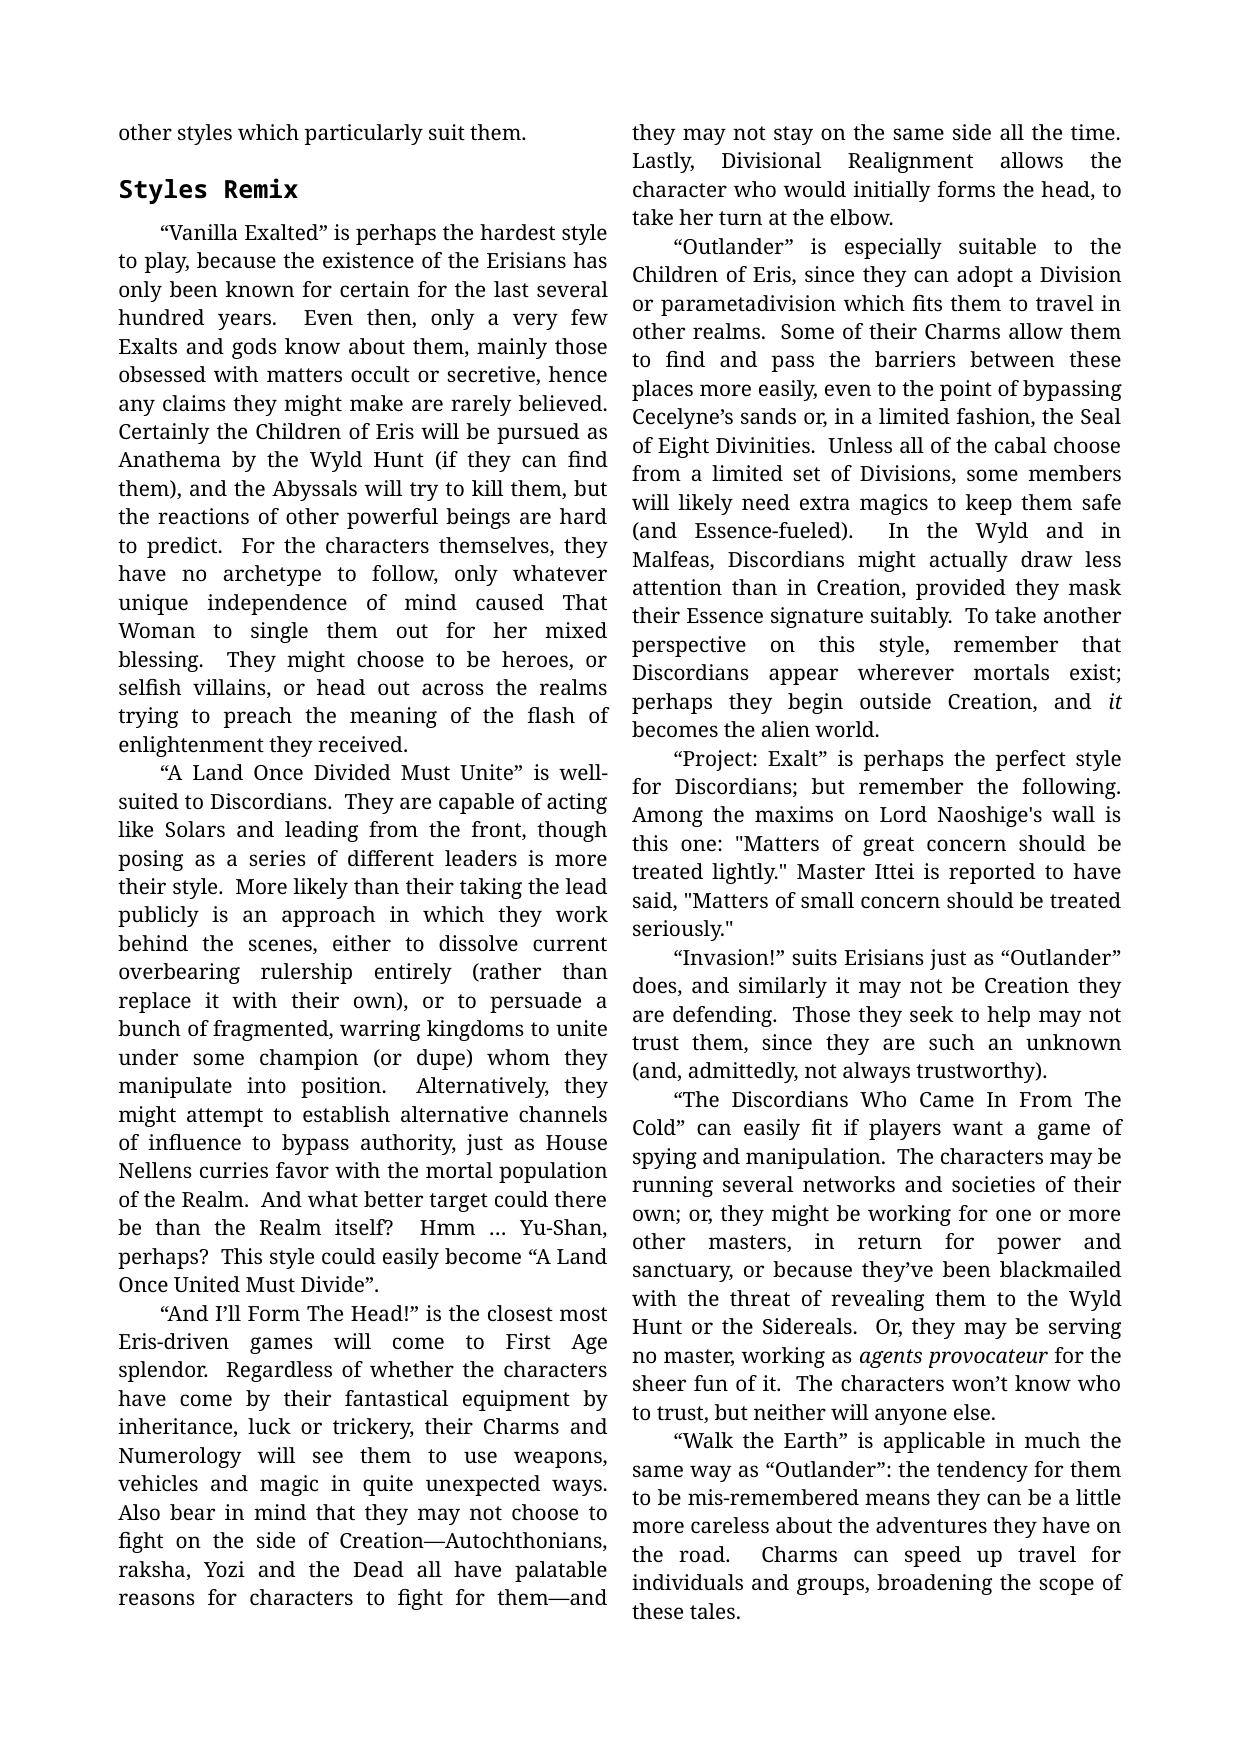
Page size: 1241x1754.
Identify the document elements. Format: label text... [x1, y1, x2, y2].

text “A Land Once Divided Must Unite” is well-suited to Discordians. They are capable of acting like Solars and leading from the front, though posing as a series of different leaders is more their style. More likely than their taking the lead publicly is an approach in which they work behind the scenes, either to dissolve current overbearing rulership entirely (rather than replace it with their own), or to persuade a bunch of fragmented, warring kingdoms to unite under some champion (or dupe) whom they manipulate into position. Alternatively, they might attempt to establish alternative channels of influence to bypass authority, just as House Nellens curries favor with the mortal population of the Realm. And what better target could there be than the Realm itself? Hmm … Yu-Shan, perhaps? This style could easily become “A Land Once United Must Divide”. [118, 758, 608, 1299]
text “Walk the Earth” is applicable in much the same way as “Outlander”: the tendency for them to be mis-remembered means they can be a little more careless about the adventures they have on the road. Charms can speed up travel for individuals and groups, broadening the scope of these tales. [632, 1426, 1122, 1625]
text they may not stay on the same side all the time. Lastly, Divisional Realignment allows the character who would initially forms the head, to take her turn at the elbow. [632, 118, 1122, 232]
text “And I’ll Form The Head!” is the closest most Eris-driven games will come to First Age splendor. Regardless of whether the characters have come by their fantastical equipment by inheritance, luck or trickery, their Charms and Numerology will see them to use weapons, vehicles and magic in quite unexpected ways. Also bear in mind that they may not choose to fight on the side of Creation—Autochthonians, raksha, Yozi and the Dead all have palatable reasons for characters to fight for them—and [118, 1299, 608, 1612]
text “Invasion!” suits Erisians just as “Outlander” does, and similarly it may not be Creation they are defending. Those they seek to help may not trust them, since they are such an unknown (and, admittedly, not always trustworthy). [632, 943, 1122, 1085]
text “The Discordians Who Came In From The Cold” can easily fit if players want a game of spying and manipulation. The characters may be running several networks and societies of their own; or, they might be working for one or more other masters, in return for power and sanctuary, or because they’ve been blackmailed with the threat of revealing them to the Wyld Hunt or the Sidereals. Or, they may be serving no master, working as agents provocateur for the sheer fun of it. The characters won’t know who to trust, but neither will anyone else. [632, 1085, 1122, 1426]
subtitle Styles Remix [118, 172, 608, 206]
text “Outlander” is especially suitable to the Children of Eris, since they can adopt a Division or parametadivision which fits them to travel in other realms. Some of their Charms allow them to find and pass the barriers between these places more easily, even to the point of bypassing Cecelyne’s sands or, in a limited fashion, the Seal of Eight Divinities. Unless all of the cabal choose from a limited set of Divisions, some members will likely need extra magics to keep them safe (and Essence-fueled). In the Wyld and in Malfeas, Discordians might actually draw less attention than in Creation, provided they mask their Essence signature suitably. To take another perspective on this style, remember that Discordians appear wherever mortals exist; perhaps they begin outside Creation, and it becomes the alien world. [632, 232, 1122, 744]
text “Project: Exalt” is perhaps the perfect style for Discordians; but remember the following. Among the maxims on Lord Naoshige's wall is this one: "Matters of great concern should be treated lightly." Master Ittei is reported to have said, "Matters of small concern should be treated seriously." [632, 744, 1122, 943]
text “Vanilla Exalted” is perhaps the hardest style to play, because the existence of the Erisians has only been known for certain for the last several hundred years. Even then, only a very few Exalts and gods know about them, mainly those obsessed with matters occult or secretive, hence any claims they might make are rarely believed. Certainly the Children of Eris will be pursued as Anathema by the Wyld Hunt (if they can find them), and the Abyssals will try to kill them, but the reactions of other powerful beings are hard to predict. For the characters themselves, they have no archetype to follow, only whatever unique independence of mind caused That Woman to single them out for her mixed blessing. They might choose to be heroes, or selfish villains, or head out across the realms trying to preach the meaning of the flash of enlightenment they received. [118, 218, 608, 758]
text other styles which particularly suit them. [118, 118, 608, 147]
